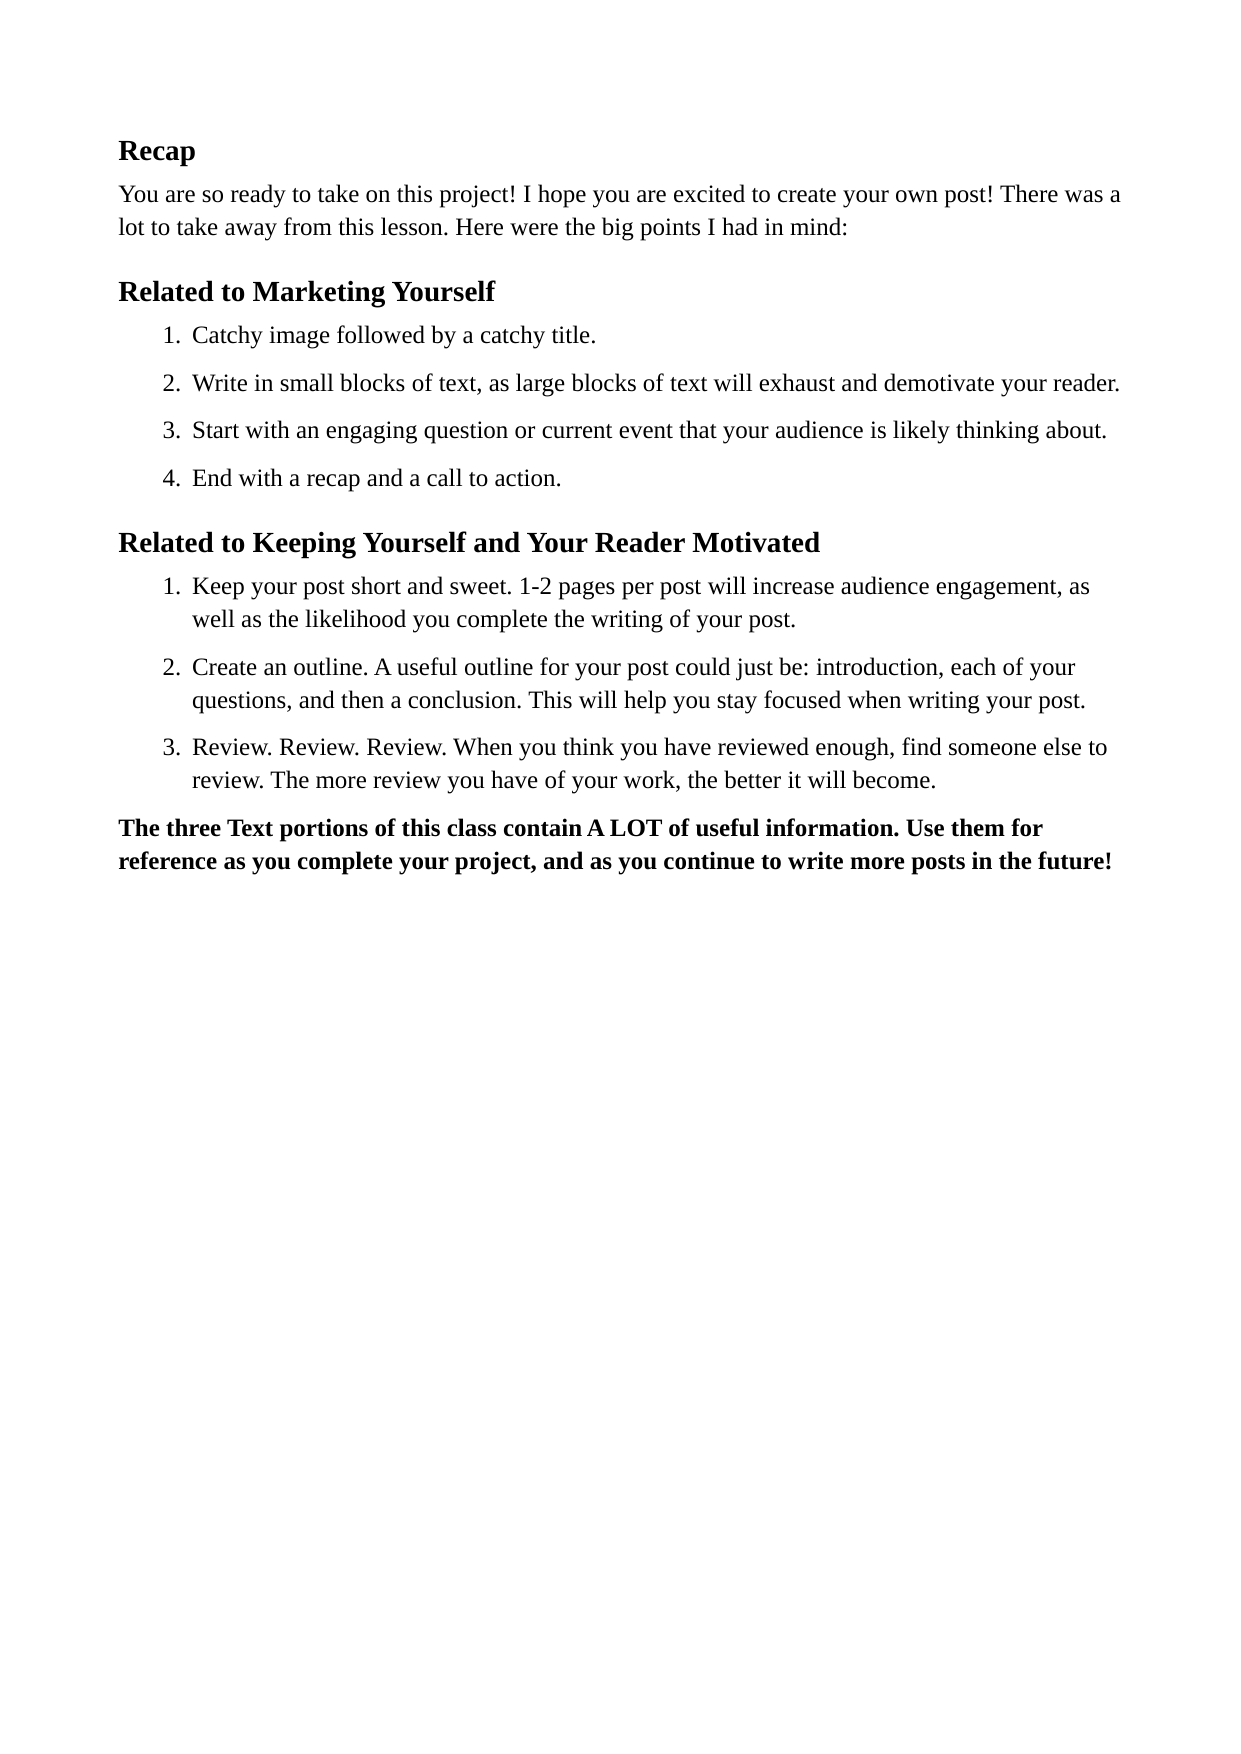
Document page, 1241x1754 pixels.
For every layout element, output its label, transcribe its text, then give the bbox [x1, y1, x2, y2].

list End with a recap and a call to action. [162, 463, 1122, 492]
text The three Text portions of this class contain A LOT of useful information. Use them for reference as you complete your project, and as you continue to write more posts in the future! [118, 813, 1122, 875]
list Start with an engaging question or current event that your audience is likely thinking about. [162, 415, 1122, 444]
subtitle Recap [118, 133, 1122, 166]
list Catchy image followed by a catchy title. [162, 320, 1122, 349]
list Review. Review. Review. When you think you have reviewed enough, find someone else to review. The more review you have of your work, the better it will become. [162, 732, 1122, 794]
list Write in small blocks of text, as large blocks of text will exhaust and demotivate your reader. [162, 368, 1122, 396]
list Keep your post short and sweet. 1-2 pages per post will increase audience engagement, as well as the likelihood you complete the writing of your post. [162, 571, 1122, 633]
list Create an outline. A useful outline for your post could just be: introduction, each of your questions, and then a conclusion. This will help you stay focused when writing your post. [162, 652, 1122, 713]
text You are so ready to take on this project! I hope you are excited to create your own post! There was a lot to take away from this lesson. Here were the big points I had in mind: [118, 179, 1122, 241]
subtitle Related to Keeping Yourself and Your Reader Motivated [118, 525, 1122, 558]
subtitle Related to Marketing Yourself [118, 274, 1122, 307]
